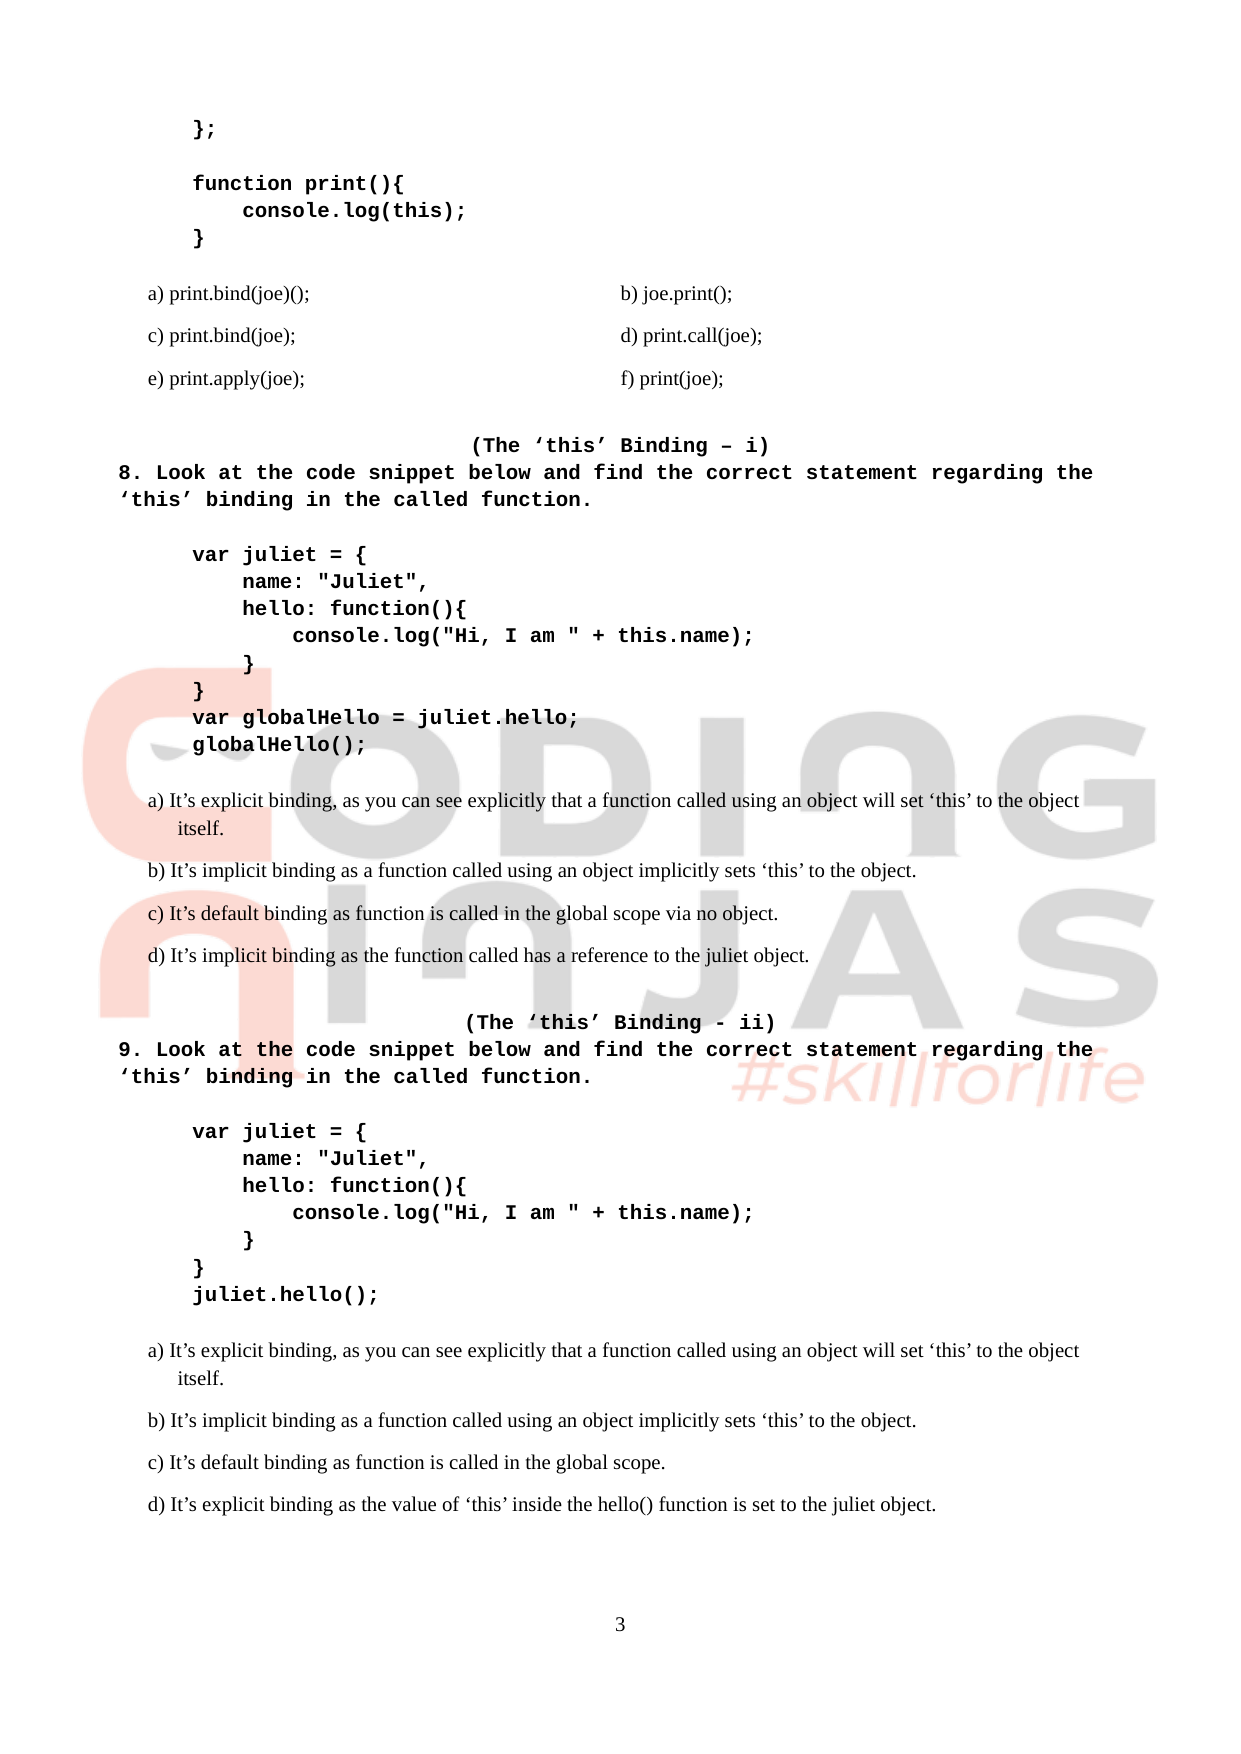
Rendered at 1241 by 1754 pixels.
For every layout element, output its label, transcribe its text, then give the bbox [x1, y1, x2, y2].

text a) print.bind(joe)(); b) joe.print(); [148, 281, 1122, 305]
text a) It’s explicit binding, as you can see explicitly that a function called using an object will set ‘this’ to the object itself. [148, 1338, 1122, 1390]
text console.log("Hi, I am " + this.name); [192, 625, 1122, 649]
text }; [192, 118, 1122, 142]
text var juliet = { [192, 544, 1122, 567]
text a) It’s explicit binding, as you can see explicitly that a function called using an object will set ‘this’ to the object itself. [148, 788, 1122, 840]
text 8. Look at the code snippet below and find the correct statement regarding the ‘this’ binding in the called function. [118, 462, 1122, 513]
text (The ‘this’ Binding – i) [118, 435, 1122, 459]
text hello: function(){ [192, 1175, 1122, 1199]
text d) It’s implicit binding as the function called has a reference to the juliet object. [148, 943, 1122, 967]
text } [192, 652, 1122, 676]
text 9. Look at the code snippet below and find the correct statement regarding the ‘this’ binding in the called function. [118, 1039, 1122, 1090]
text c) It’s default binding as function is called in the global scope. [148, 1450, 1122, 1474]
text b) It’s implicit binding as a function called using an object implicitly sets ‘this’ to the object. [148, 858, 1122, 882]
text var juliet = { [192, 1121, 1122, 1144]
text console.log("Hi, I am " + this.name); [192, 1202, 1122, 1226]
text console.log(this); [192, 200, 1122, 223]
text var globalHello = juliet.hello; [192, 707, 1122, 731]
text juliet.hello(); [192, 1284, 1122, 1307]
text name: "Juliet", [192, 571, 1122, 594]
text b) It’s implicit binding as a function called using an object implicitly sets ‘this’ to the object. [148, 1408, 1122, 1432]
text d) It’s explicit binding as the value of ‘this’ inside the hello() function is set to the juliet object. [148, 1492, 1122, 1516]
text } [192, 680, 1122, 703]
text hello: function(){ [192, 598, 1122, 622]
text } [192, 1257, 1122, 1280]
text globalHello(); [192, 734, 1122, 758]
text name: "Juliet", [192, 1148, 1122, 1172]
text (The ‘this’ Binding - ii) [118, 1012, 1122, 1036]
text } [192, 227, 1122, 251]
text c) It’s default binding as function is called in the global scope via no object. [148, 900, 1122, 924]
text c) print.bind(joe); d) print.call(joe); [148, 323, 1122, 347]
text e) print.apply(joe); f) print(joe); [148, 366, 1122, 390]
text function print(){ [192, 172, 1122, 196]
text } [192, 1229, 1122, 1253]
